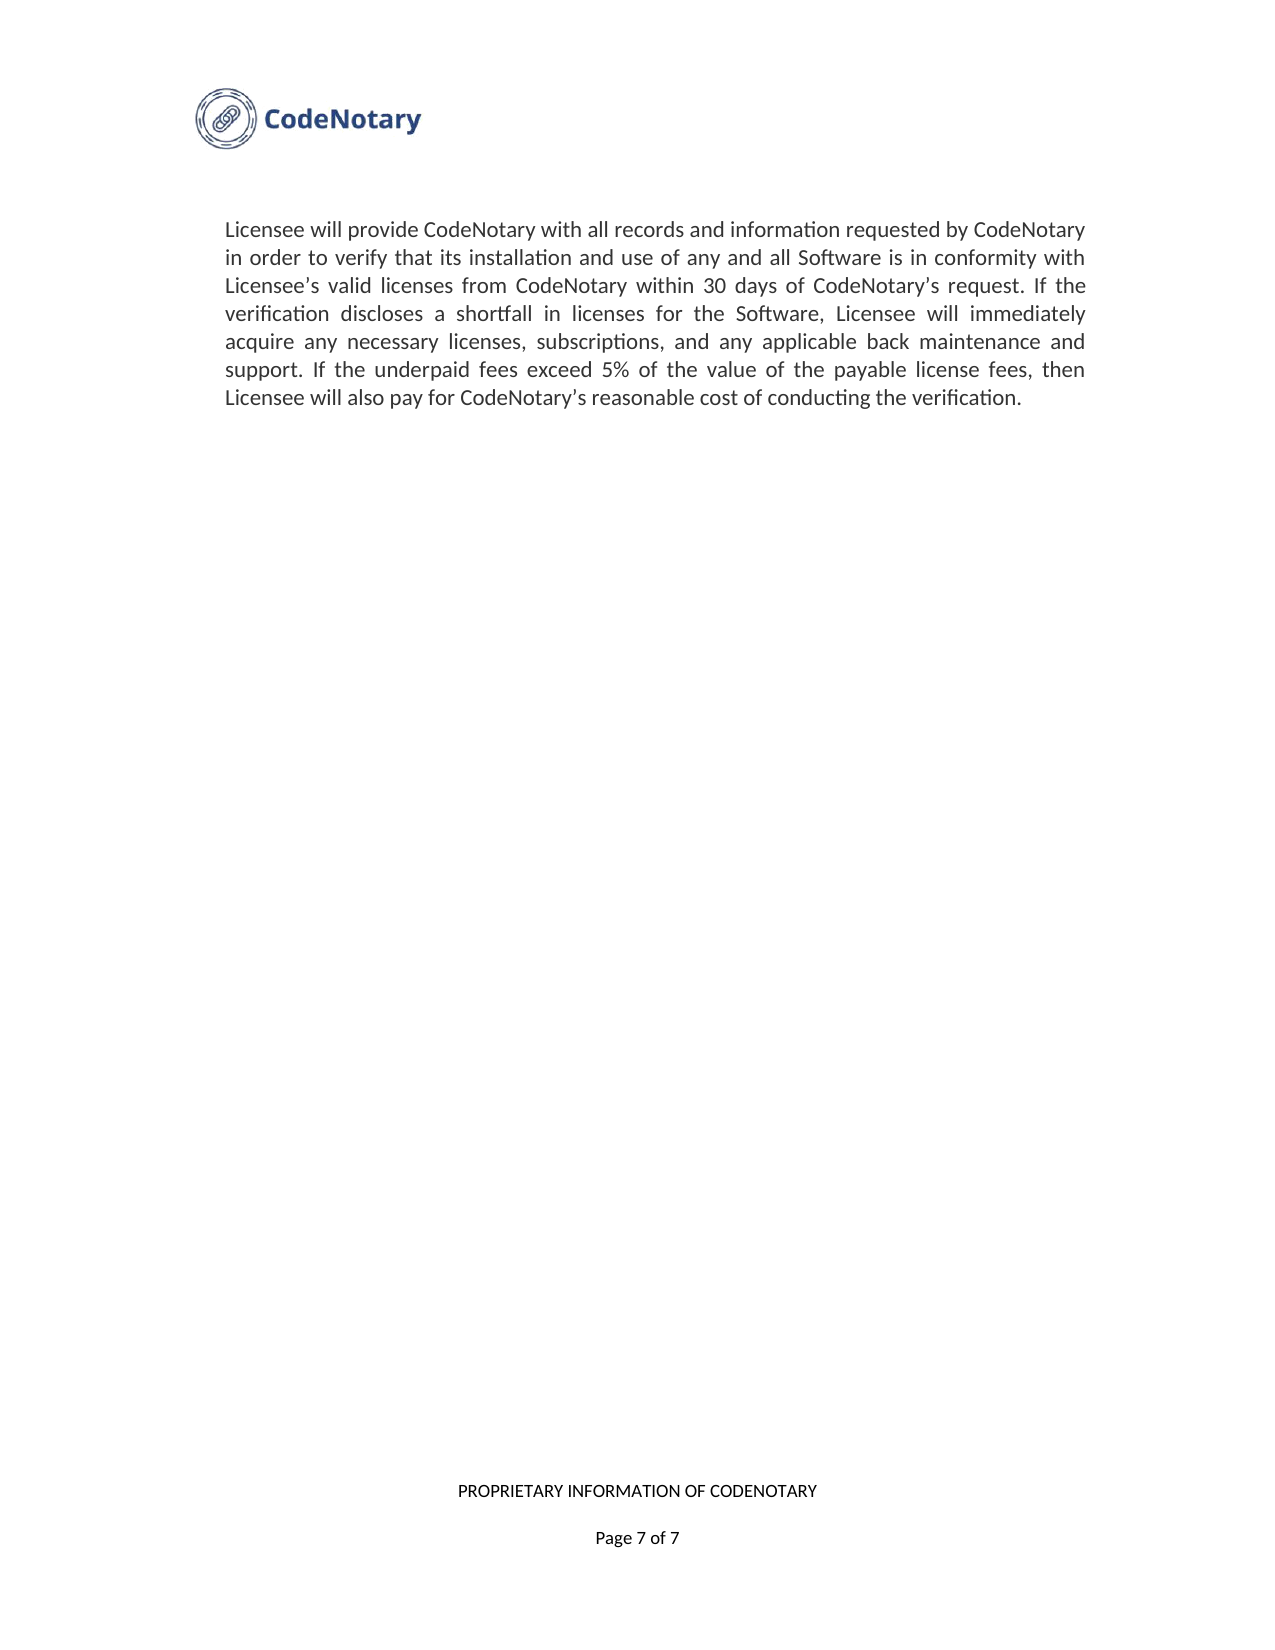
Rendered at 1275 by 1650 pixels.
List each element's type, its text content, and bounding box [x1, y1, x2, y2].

text PROPRIETARY INFORMATION OF CODENOTARY [150, 1479, 1125, 1502]
text Page 7 of 7 [150, 1526, 1125, 1549]
text Licensee will provide CodeNotary with all records and information requested by CodeNotary in order to verify that its installation and use of any and all Software is in conformity with Licensee’s valid licenses from CodeNotary within 30 days of CodeNotary’s request. If the verification discloses a shortfall in licenses for the Software, Licensee will immediately acquire any necessary licenses, subscriptions, and any applicable back maintenance and support. If the underpaid fees exceed 5% of the value of the payable license fees, then Licensee will also pay for CodeNotary’s reasonable cost of conducting the verification. [225, 215, 1087, 411]
picture [187, 75, 429, 162]
